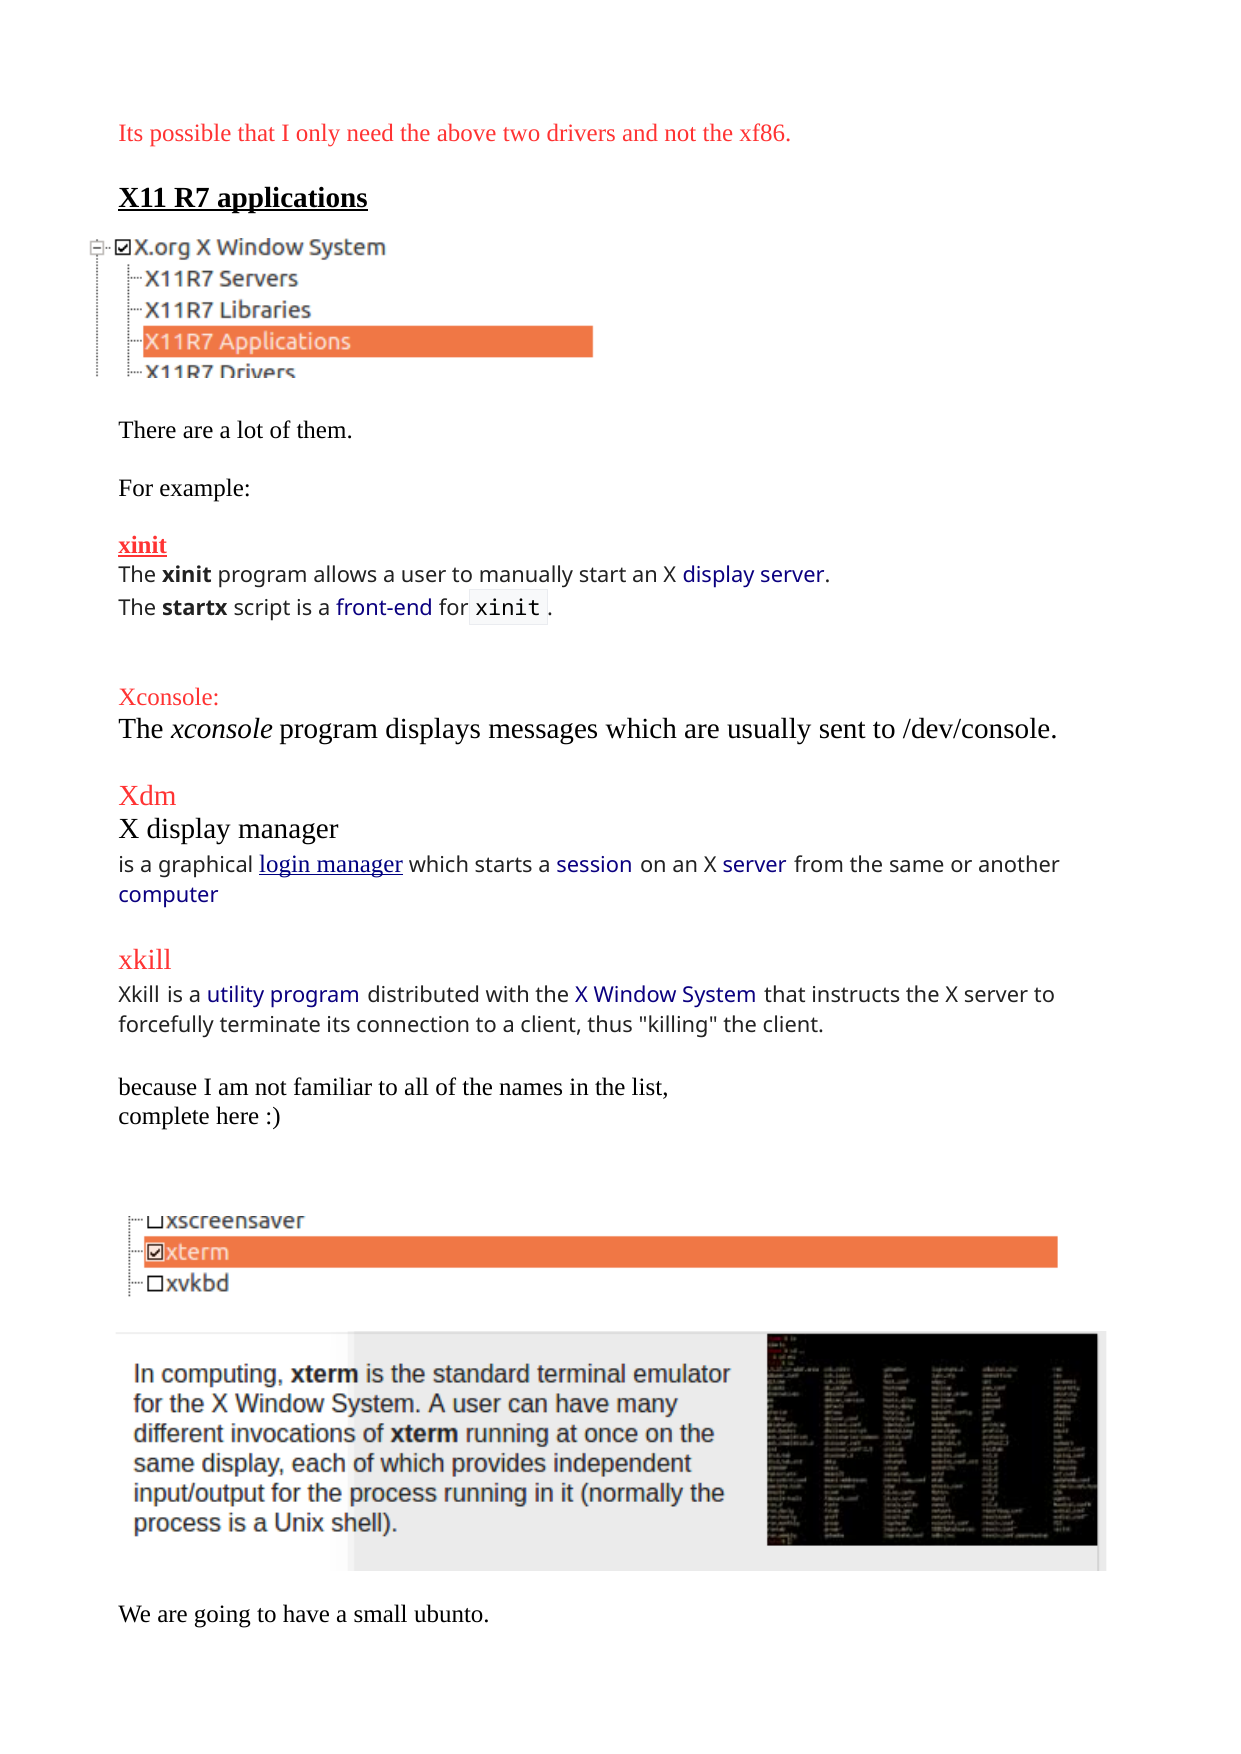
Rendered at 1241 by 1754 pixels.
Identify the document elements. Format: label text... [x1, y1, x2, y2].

text Its possible that I only need the above two drivers and not the xf86. [118, 118, 1122, 147]
text . [548, 589, 1122, 624]
picture [115, 1331, 1107, 1571]
text xinit [470, 590, 547, 624]
text The xconsole program displays messages which are usually sent to /dev/console. [118, 711, 1122, 744]
text We are going to have a small ubunto. [118, 1599, 1122, 1628]
text For example: [118, 473, 1122, 501]
text X11 R7 applications [118, 180, 1122, 214]
text Xconsole: [118, 682, 1122, 711]
text is a graphical login manager which starts a session on an X server from the same or another computer [118, 845, 1122, 908]
text There are a lot of them. [118, 415, 1122, 444]
text xinit [118, 530, 1122, 559]
text xkill [118, 942, 1122, 976]
text complete here :) [118, 1101, 1122, 1130]
text X display manager [118, 811, 1122, 845]
picture [84, 238, 659, 378]
text The xinit program allows a user to manually start an X display server. [118, 559, 1122, 589]
text Xdm [118, 778, 1122, 811]
text because I am not familiar to all of the names in the list, [118, 1072, 1122, 1101]
text The startx script is a front-end for [118, 589, 469, 624]
picture [121, 1216, 1119, 1298]
text Xkill is a utility program distributed with the X Window System that instructs the X server to forcefully terminate its connection to a client, thus "killing" the client. [118, 976, 1122, 1039]
